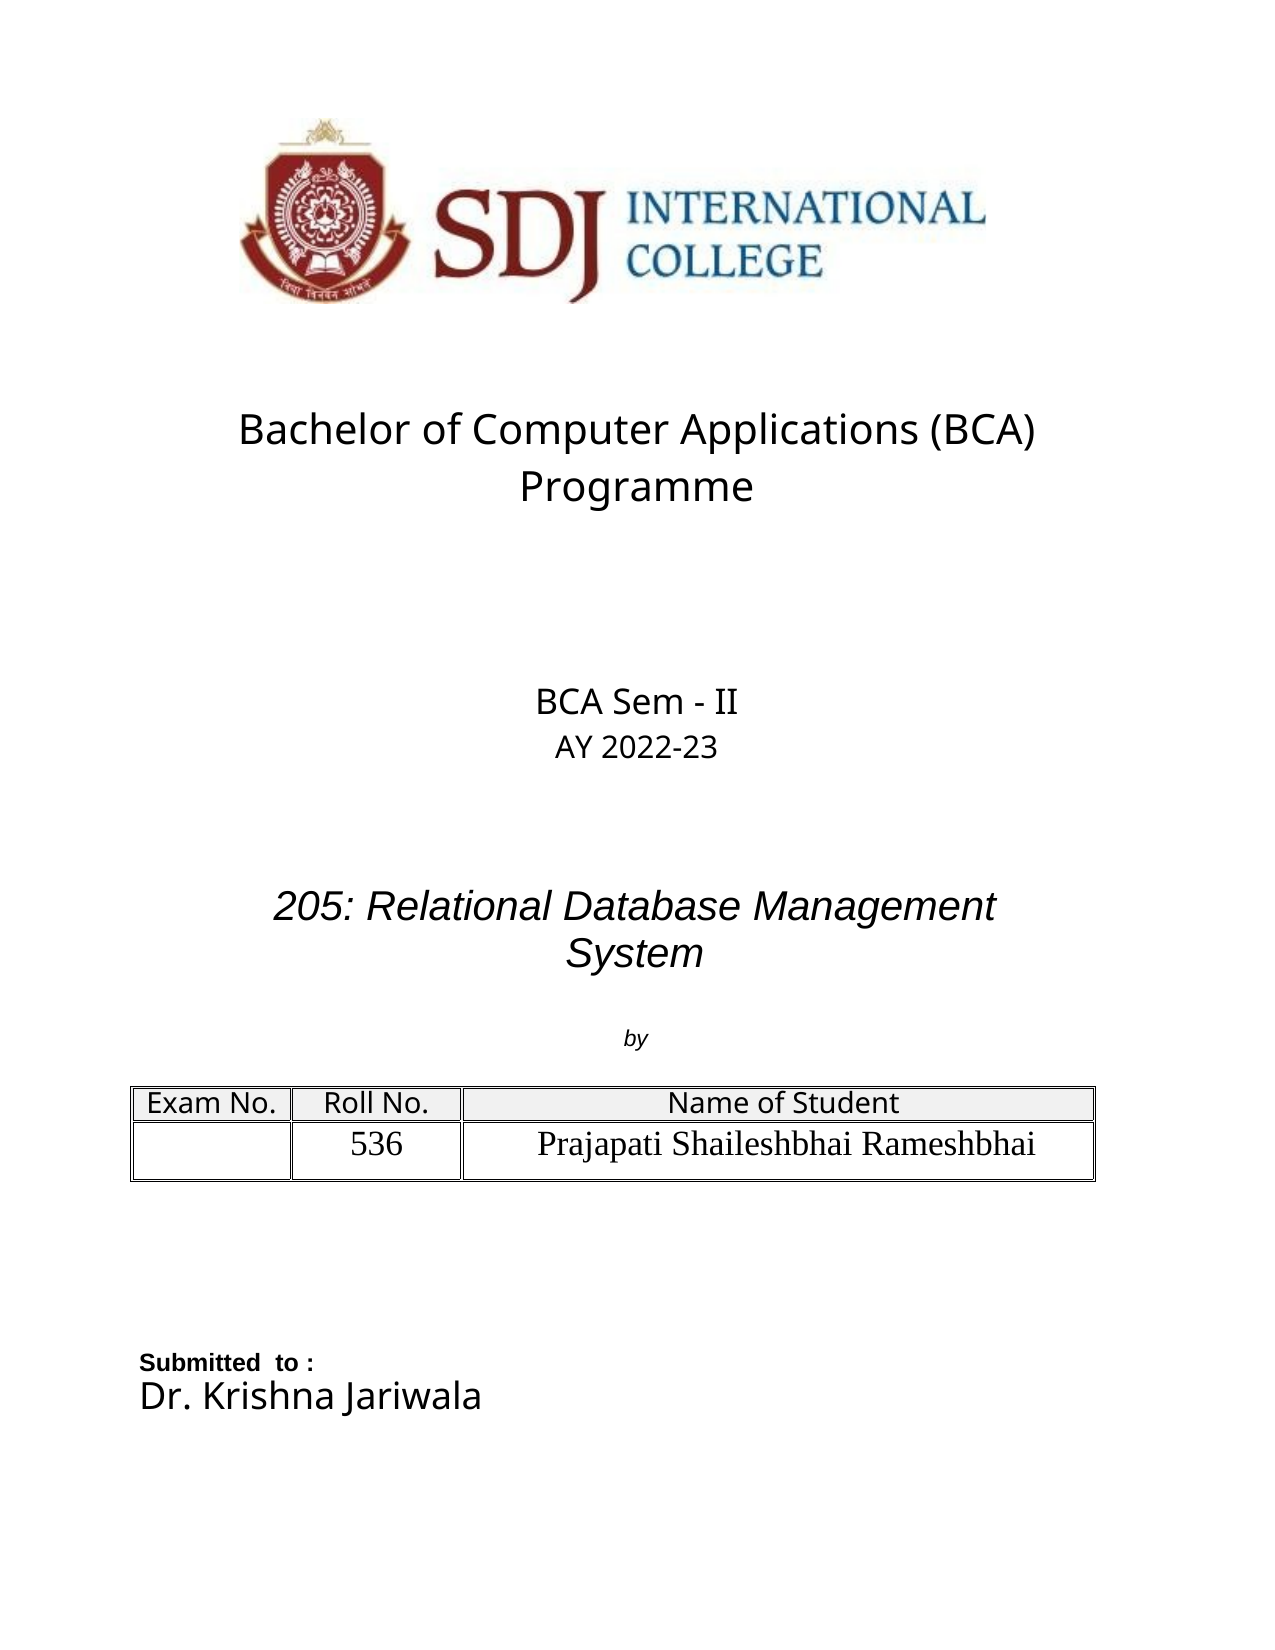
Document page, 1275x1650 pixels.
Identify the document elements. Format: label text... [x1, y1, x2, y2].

table_cell Prajapati Shaileshbhai Rameshbhai [464, 1123, 1093, 1179]
text by [228, 1025, 1046, 1051]
table_header Exam No. [134, 1089, 290, 1120]
text 205: Relational Database Management System [228, 881, 1045, 977]
text Dr. Krishna Jariwala [139, 1377, 1157, 1417]
picture [239, 118, 987, 304]
text BCA Sem - II [506, 676, 767, 724]
table_header Roll No. [293, 1089, 460, 1120]
text Bachelor of Computer Applications (BCA) Programme [228, 399, 1045, 513]
table_cell [134, 1123, 290, 1179]
table_header Name of Student [464, 1089, 1093, 1120]
table_cell 536 [293, 1123, 460, 1179]
text Submitted to : [139, 1350, 1157, 1377]
text AY 2022-23 [228, 725, 1045, 767]
